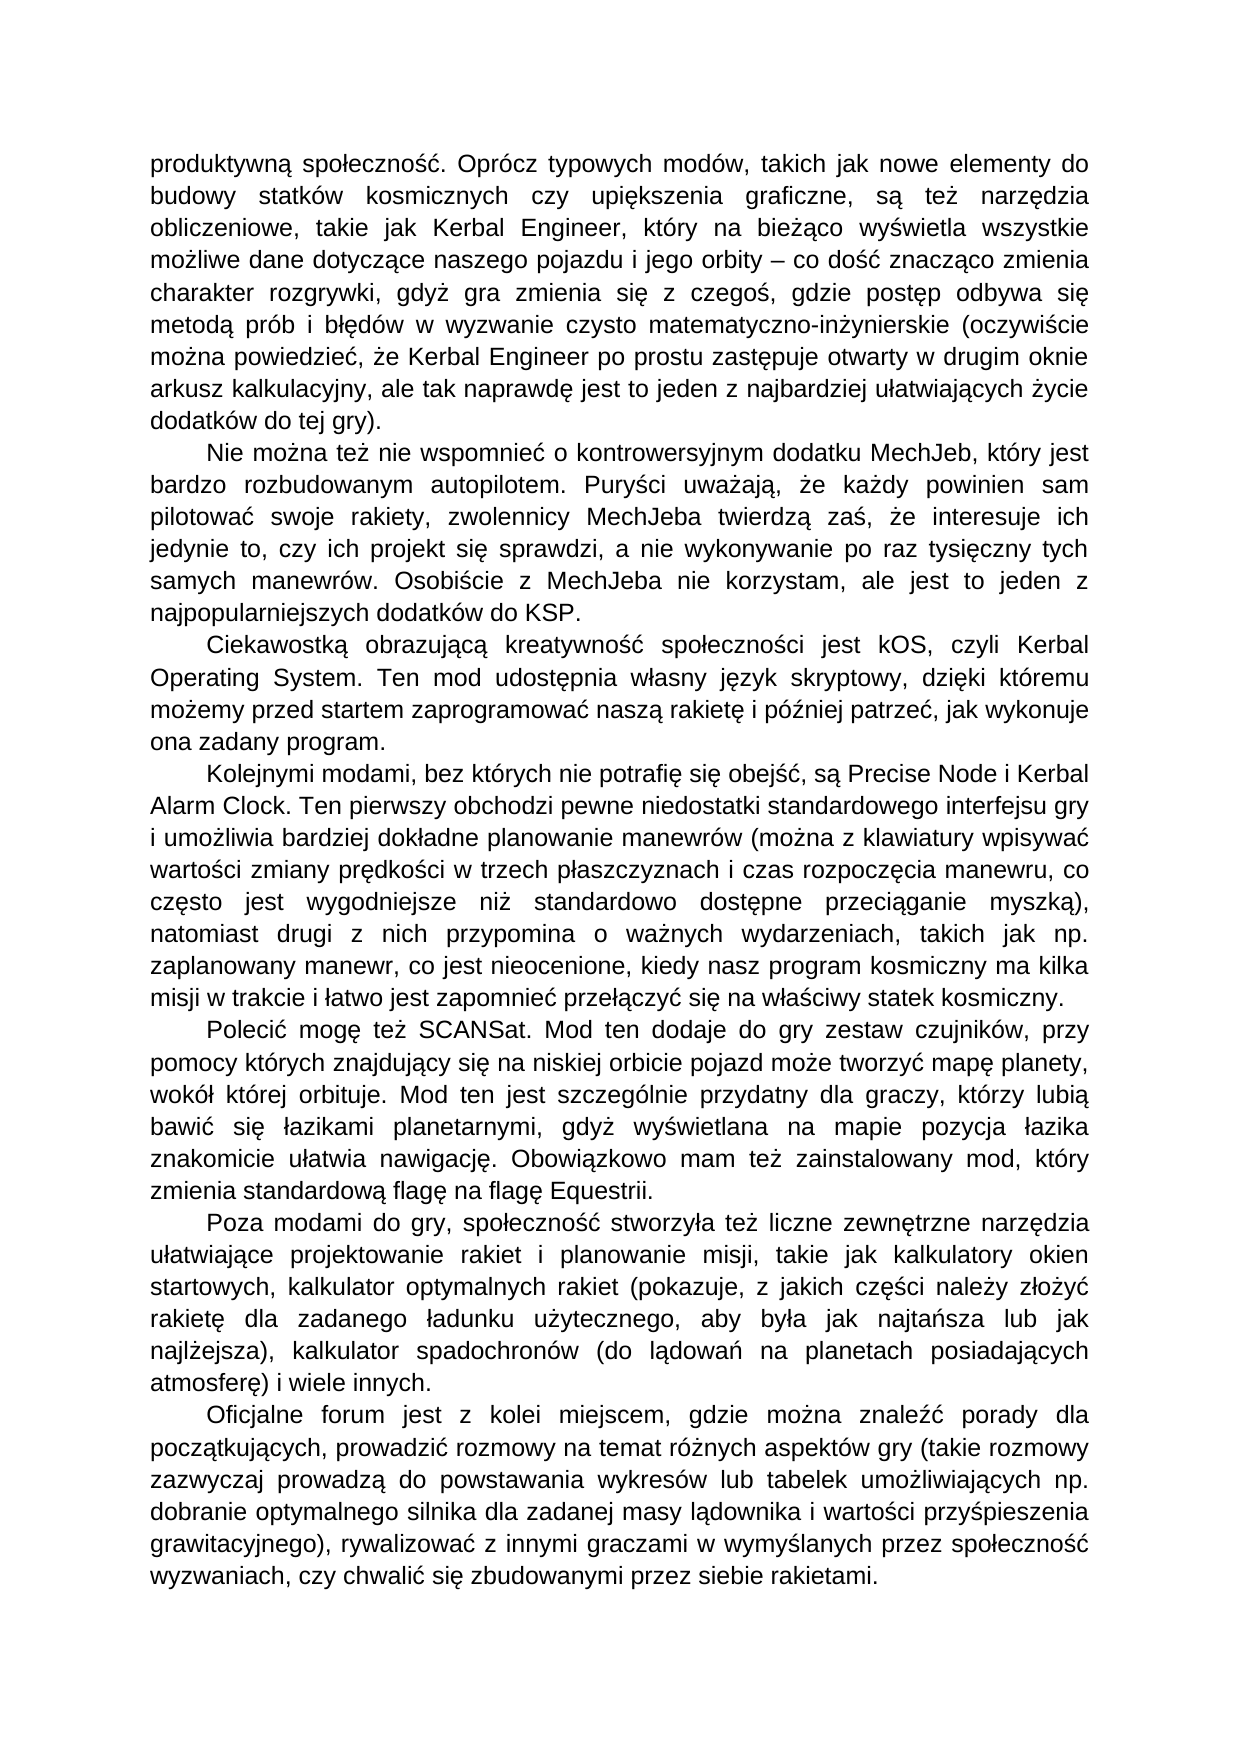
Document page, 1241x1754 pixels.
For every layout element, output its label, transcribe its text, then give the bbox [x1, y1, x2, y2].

text Polecić mogę też SCANSat. Mod ten dodaje do gry zestaw czujników, przy pomocy których znajdujący się na niskiej orbicie pojazd może tworzyć mapę planety, wokół której orbituje. Mod ten jest szczególnie przydatny dla graczy, którzy lubią bawić się łazikami planetarnymi, gdyż wyświetlana na mapie pozycja łazika znakomicie ułatwia nawigację. Obowiązkowo mam też zainstalowany mod, który zmienia standardową flagę na flagę Equestrii. [150, 1016, 1091, 1204]
text Nie można też nie wspomnieć o kontrowersyjnym dodatku MechJeb, który jest bardzo rozbudowanym autopilotem. Puryści uważają, że każdy powinien sam pilotować swoje rakiety, zwolennicy MechJeba twierdzą zaś, że interesuje ich jedynie to, czy ich projekt się sprawdzi, a nie wykonywanie po raz tysięczny tych samych manewrów. Osobiście z MechJeba nie korzystam, ale jest to jeden z najpopularniejszych dodatków do KSP. [150, 439, 1091, 627]
text Poza modami do gry, społeczność stworzyła też liczne zewnętrzne narzędzia ułatwiające projektowanie rakiet i planowanie misji, takie jak kalkulatory okien startowych, kalkulator optymalnych rakiet (pokazuje, z jakich części należy złożyć rakietę dla zadanego ładunku użytecznego, aby była jak najtańsza lub jak najlżejsza), kalkulator spadochronów (do lądowań na planetach posiadających atmosferę) i wiele innych. [150, 1209, 1091, 1397]
text Oficjalne forum jest z kolei miejscem, gdzie można znaleźć porady dla początkujących, prowadzić rozmowy na temat różnych aspektów gry (takie rozmowy zazwyczaj prowadzą do powstawania wykresów lub tabelek umożliwiających np. dobranie optymalnego silnika dla zadanej masy lądownika i wartości przyśpieszenia grawitacyjnego), rywalizować z innymi graczami w wymyślanych przez społeczność wyzwaniach, czy chwalić się zbudowanymi przez siebie rakietami. [150, 1401, 1091, 1589]
text Kolejnymi modami, bez których nie potrafię się obejść, są Precise Node i Kerbal Alarm Clock. Ten pierwszy obchodzi pewne niedostatki standardowego interfejsu gry i umożliwia bardziej dokładne planowanie manewrów (można z klawiatury wpisywać wartości zmiany prędkości w trzech płaszczyznach i czas rozpoczęcia manewru, co często jest wygodniejsze niż standardowo dostępne przeciąganie myszką), natomiast drugi z nich przypomina o ważnych wydarzeniach, takich jak np. zaplanowany manewr, co jest nieocenione, kiedy nasz program kosmiczny ma kilka misji w trakcie i łatwo jest zapomnieć przełączyć się na właściwy statek kosmiczny. [150, 759, 1091, 1012]
text Ciekawostką obrazującą kreatywność społeczności jest kOS, czyli Kerbal Operating System. Ten mod udostępnia własny język skryptowy, dzięki któremu możemy przed startem zaprogramować naszą rakietę i później patrzeć, jak wykonuje ona zadany program. [150, 631, 1091, 755]
text produktywną społeczność. Oprócz typowych modów, takich jak nowe elementy do budowy statków kosmicznych czy upiększenia graficzne, są też narzędzia obliczeniowe, takie jak Kerbal Engineer, który na bieżąco wyświetla wszystkie możliwe dane dotyczące naszego pojazdu i jego orbity – co dość znacząco zmienia charakter rozgrywki, gdyż gra zmienia się z czegoś, gdzie postęp odbywa się metodą prób i błędów w wyzwanie czysto matematyczno-inżynierskie (oczywiście można powiedzieć, że Kerbal Engineer po prostu zastępuje otwarty w drugim oknie arkusz kalkulacyjny, ale tak naprawdę jest to jeden z najbardziej ułatwiających życie dodatków do tej gry). [150, 150, 1091, 434]
